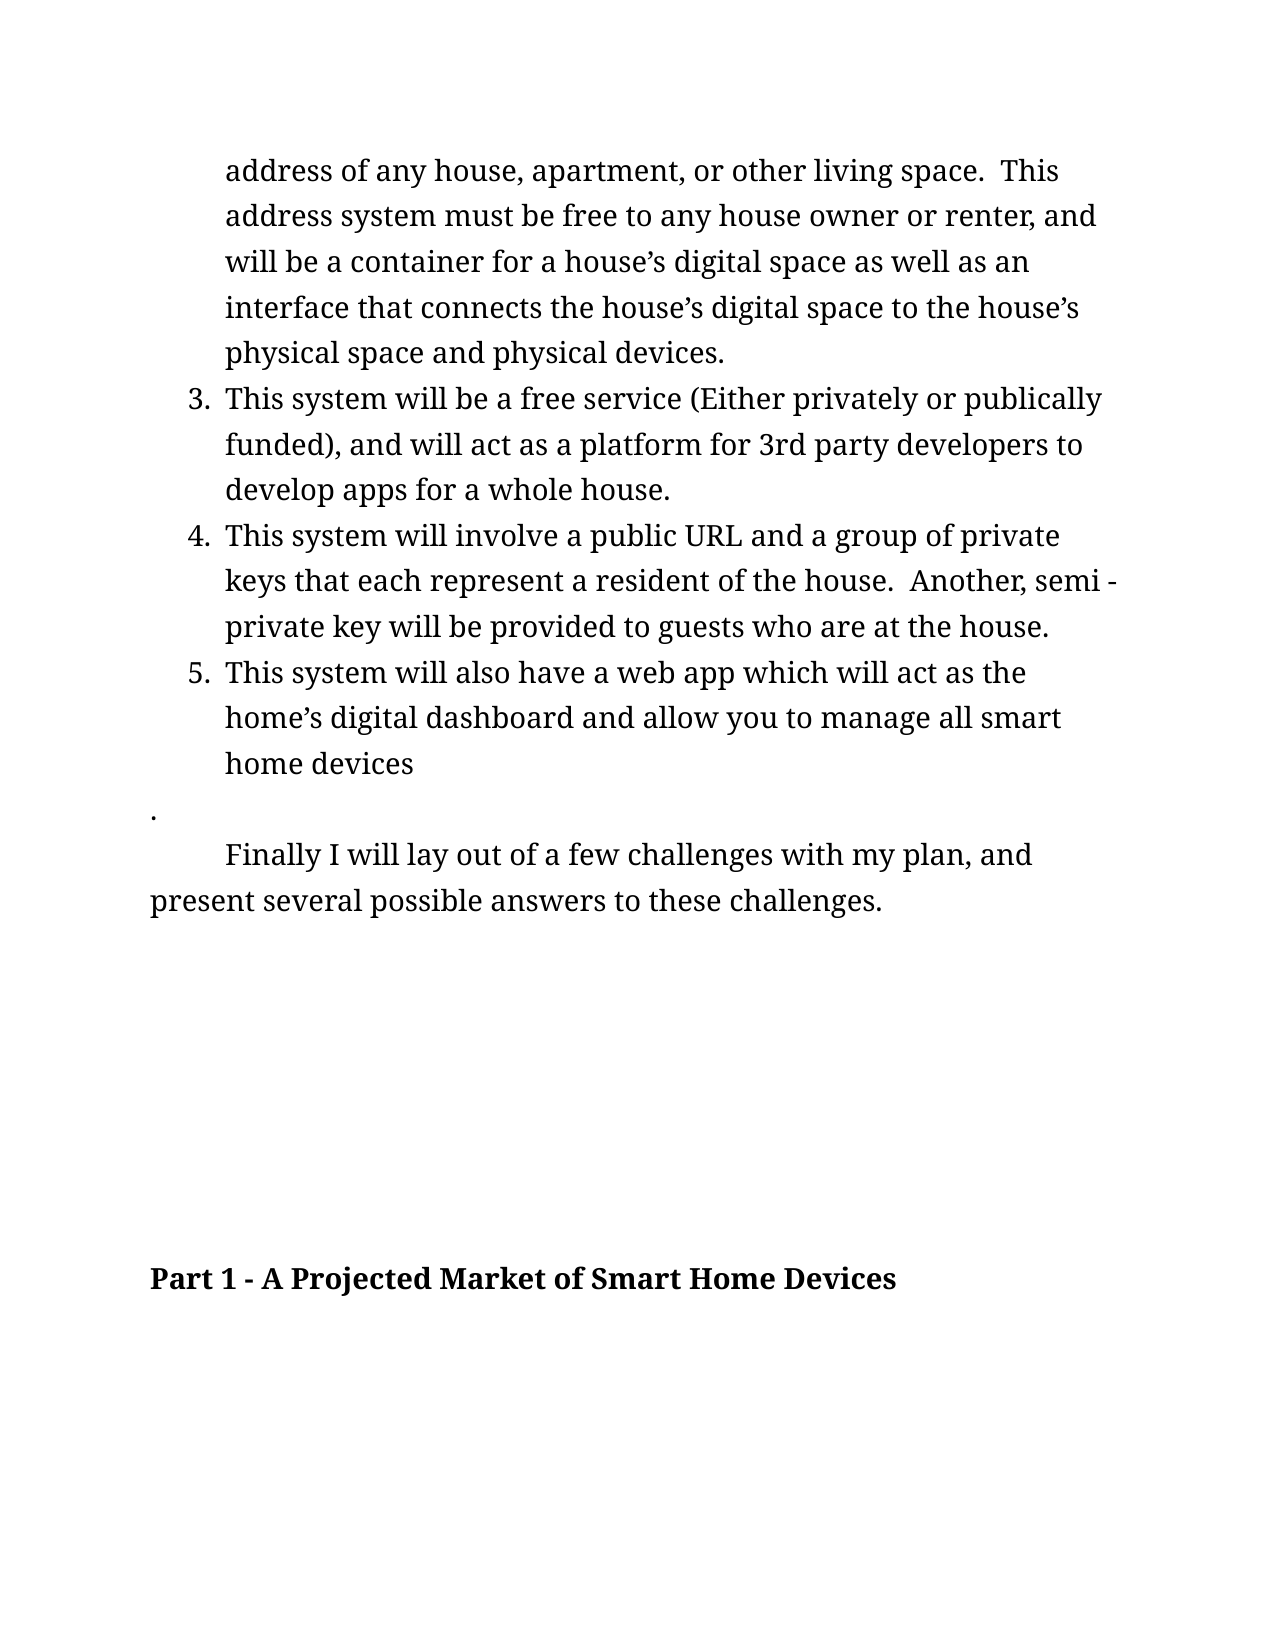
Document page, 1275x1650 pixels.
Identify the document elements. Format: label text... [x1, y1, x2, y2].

list This system will be a free service (Either privately or publically funded), and will act as a platform for 3rd party developers to develop apps for a whole house. [187, 378, 1125, 509]
text . [150, 789, 1125, 828]
list This system will involve a public URL and a group of private keys that each represent a resident of the house. Another, semi - private key will be provided to guests who are at the house. [187, 515, 1125, 646]
text Finally I will lay out of a few challenges with my plan, and present several possible answers to these challenges. [150, 834, 1125, 920]
list This system will also have a web app which will act as the home’s digital dashboard and allow you to manage all smart home devices [187, 652, 1125, 783]
text Part 1 - A Projected Market of Smart Home Devices [150, 1258, 1125, 1298]
list address of any house, apartment, or other living space. This address system must be free to any house owner or renter, and will be a container for a house’s digital space as well as an interface that connects the house’s digital space to the house’s physical space and physical devices. [187, 150, 1125, 372]
